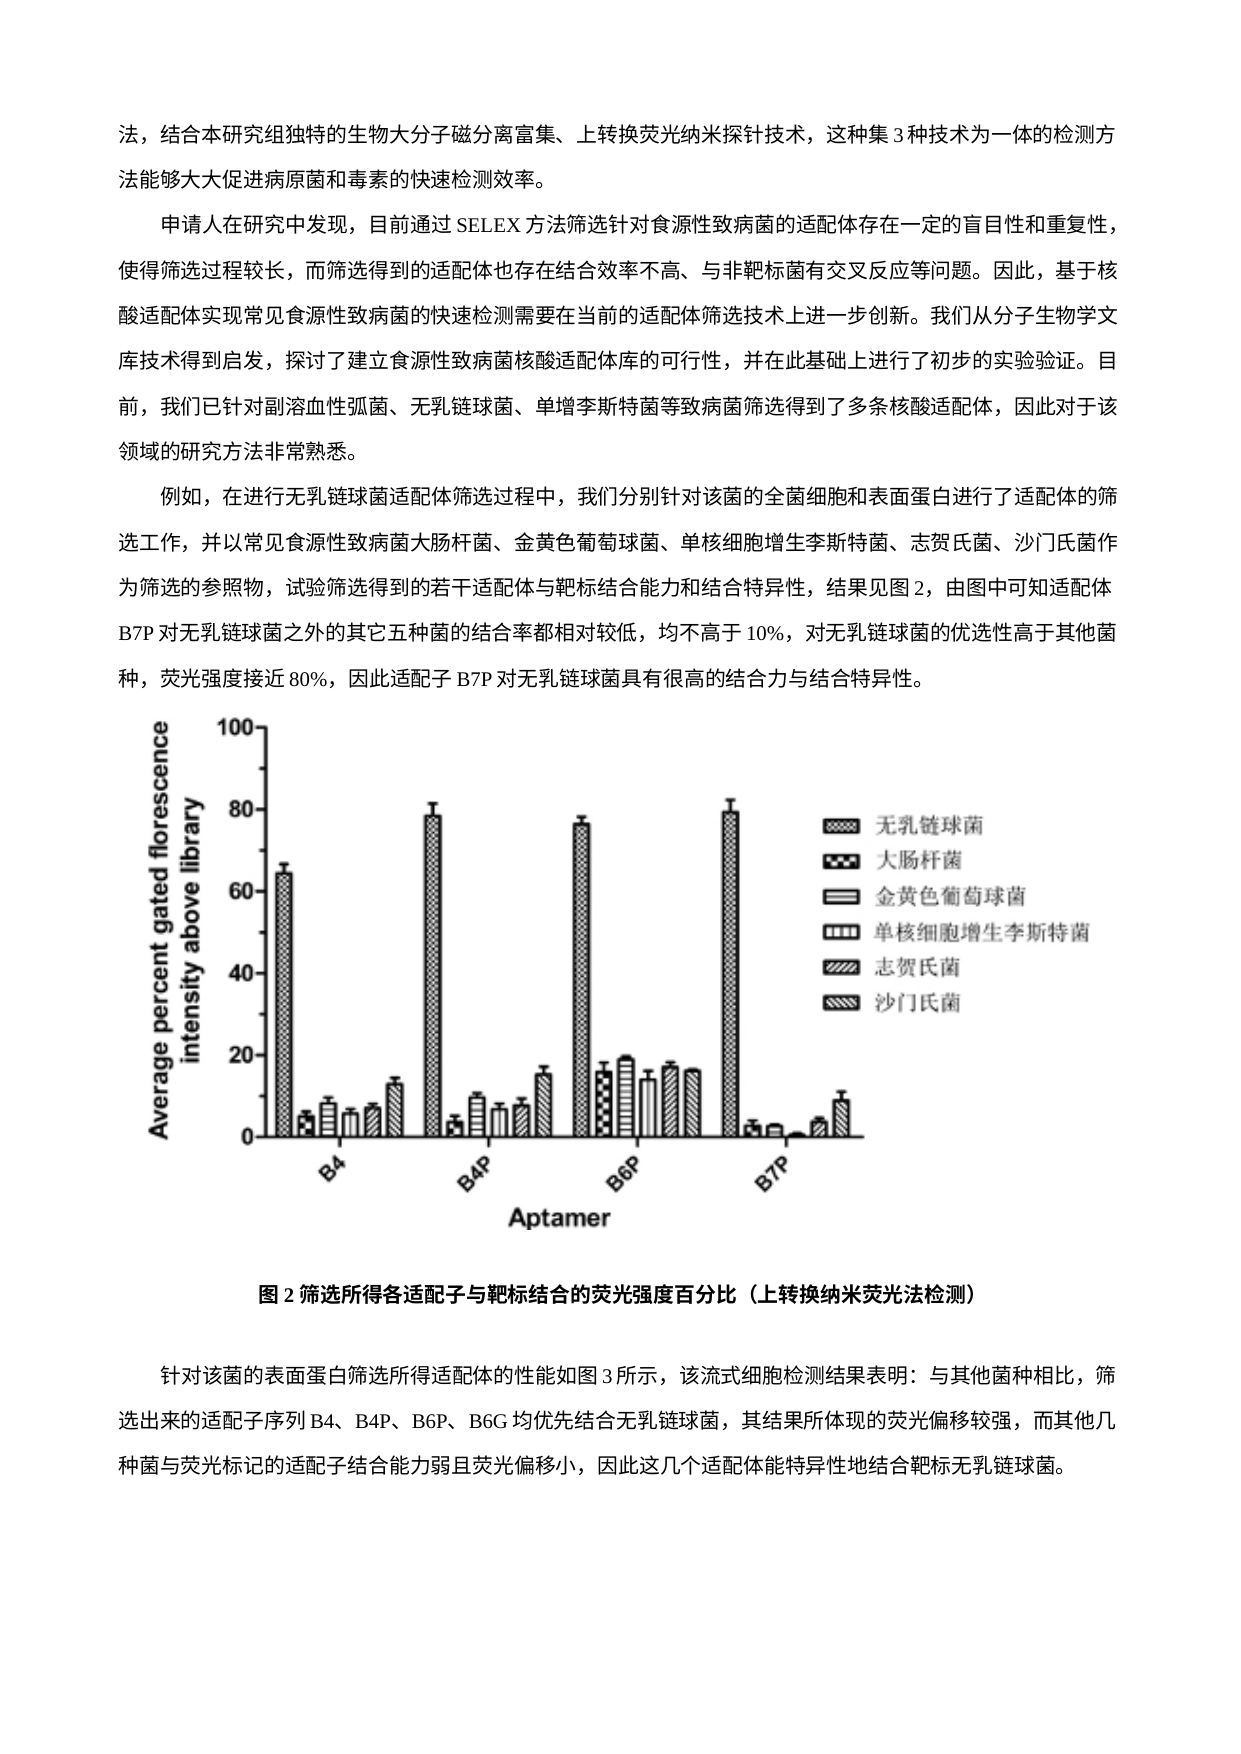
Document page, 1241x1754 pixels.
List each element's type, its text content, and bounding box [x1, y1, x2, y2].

text 申请人在研究中发现，目前通过SELEX方法筛选针对食源性致病菌的适配体存在一定的盲目性和重复性，使得筛选过程较长，而筛选得到的适配体也存在结合效率不高、与非靶标菌有交叉反应等问题。因此，基于核酸适配体实现常见食源性致病菌的快速检测需要在当前的适配体筛选技术上进一步创新。我们从分子生物学文库技术得到启发，探讨了建立食源性致病菌核酸适配体库的可行性，并在此基础上进行了初步的实验验证。目前，我们已针对副溶血性弧菌、无乳链球菌、单增李斯特菌等致病菌筛选得到了多条核酸适配体，因此对于该领域的研究方法非常熟悉。 [118, 209, 1122, 466]
picture [147, 707, 1093, 1230]
text 例如，在进行无乳链球菌适配体筛选过程中，我们分别针对该菌的全菌细胞和表面蛋白进行了适配体的筛选工作，并以常见食源性致病菌大肠杆菌、金黄色葡萄球菌、单核细胞增生李斯特菌、志贺氏菌、沙门氏菌作为筛选的参照物，试验筛选得到的若干适配体与靶标结合能力和结合特异性，结果见图2，由图中可知适配体B7P对无乳链球菌之外的其它五种菌的结合率都相对较低，均不高于10%，对无乳链球菌的优选性高于其他菌种，荧光强度接近80%，因此适配子B7P对无乳链球菌具有很高的结合力与结合特异性。 [118, 481, 1122, 692]
text 法，结合本研究组独特的生物大分子磁分离富集、上转换荧光纳米探针技术，这种集3种技术为一体的检测方法能够大大促进病原菌和毒素的快速检测效率。 [118, 118, 1122, 194]
text 针对该菌的表面蛋白筛选所得适配体的性能如图3所示，该流式细胞检测结果表明：与其他菌种相比，筛选出来的适配子序列B4、B4P、B6P、B6G均优先结合无乳链球菌，其结果所体现的荧光偏移较强，而其他几种菌与荧光标记的适配子结合能力弱且荧光偏移小，因此这几个适配体能特异性地结合靶标无乳链球菌。 [118, 1359, 1122, 1480]
text 图2 筛选所得各适配子与靶标结合的荧光强度百分比（上转换纳米荧光法检测） [118, 1278, 1122, 1308]
